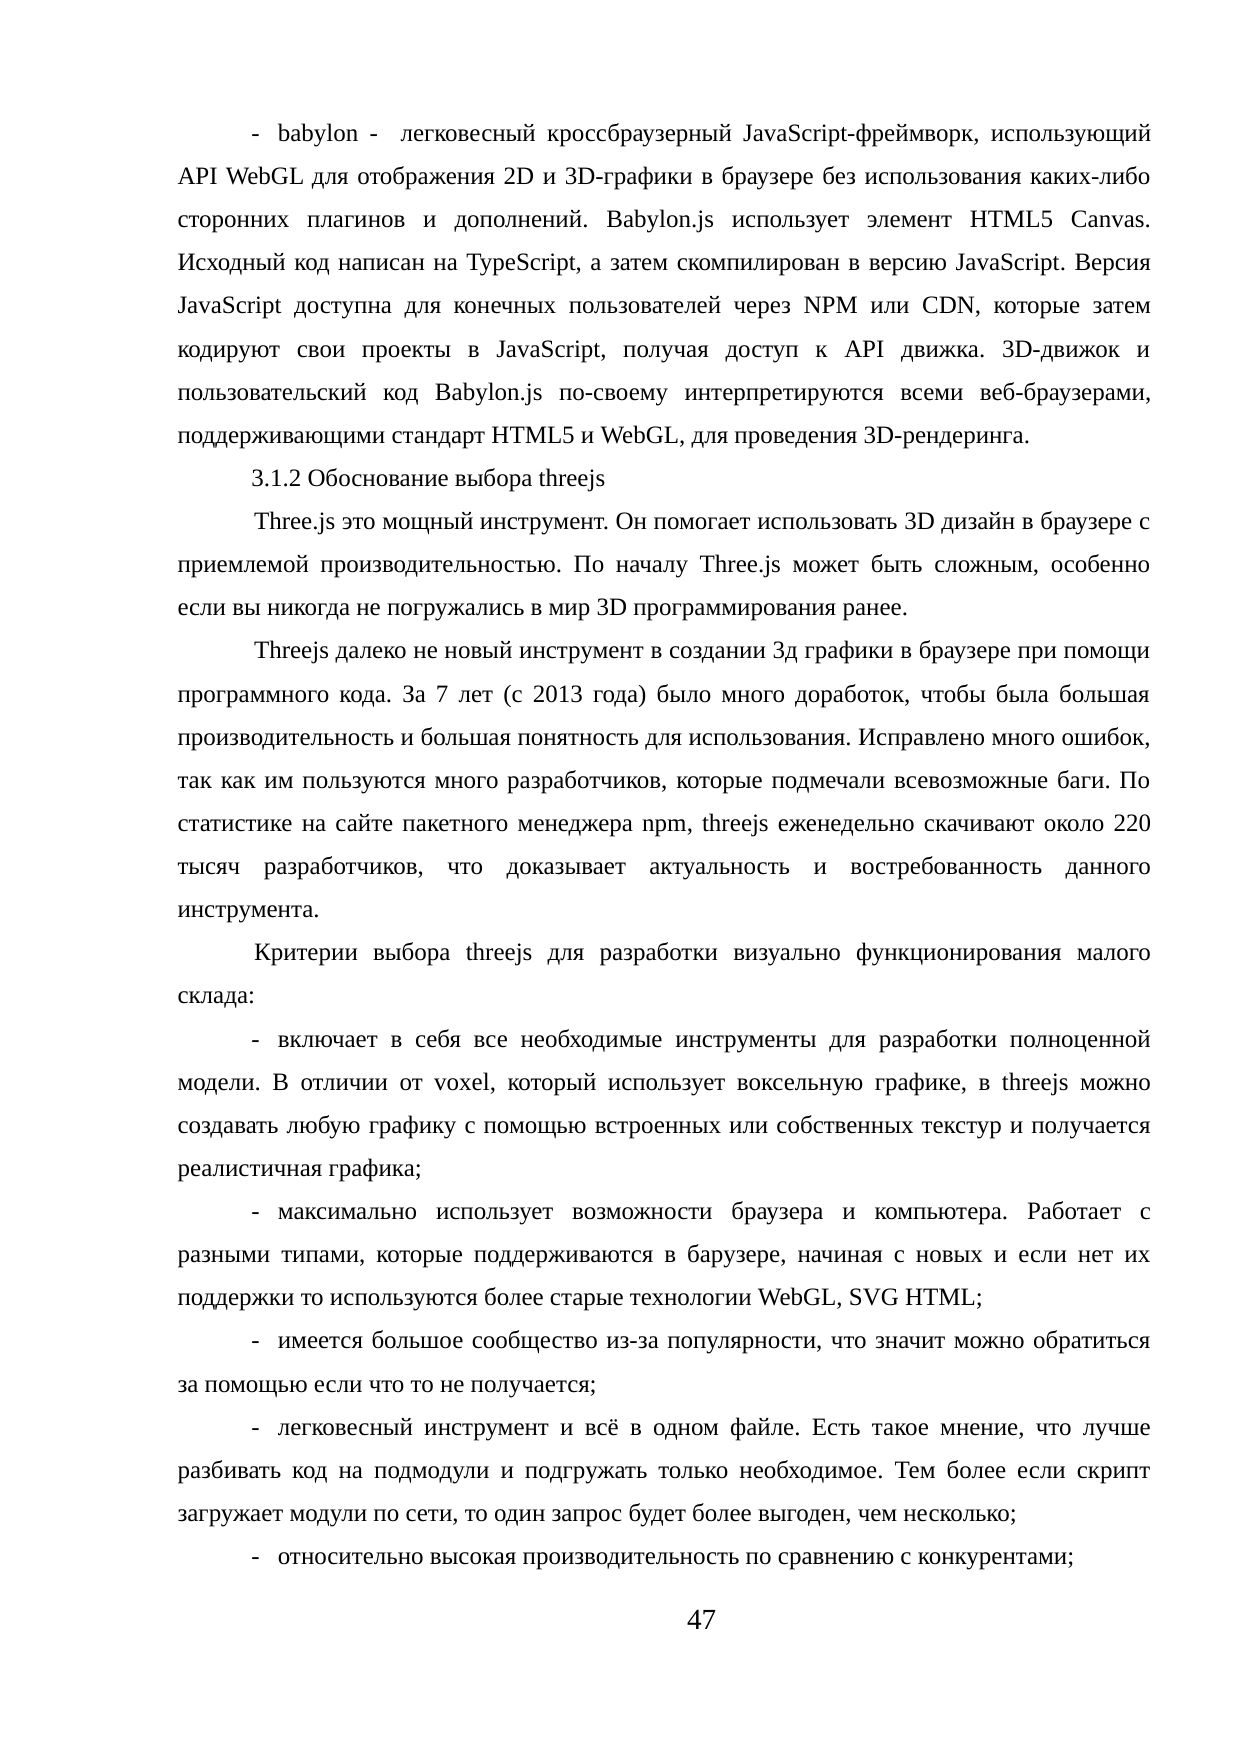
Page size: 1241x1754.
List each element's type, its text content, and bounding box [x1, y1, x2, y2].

text Three.js это мощный инструмент. Он помогает использовать 3D дизайн в браузере с приемлемой производительностью. По началу Three.js может быть сложным, особенно если вы никогда не погружались в мир 3D программирования ранее. [177, 506, 1152, 621]
subtitle 3.1.2 Обоснование выбора threejs [177, 463, 1152, 492]
text Threejs далеко не новый инструмент в создании 3д графики в браузере при помощи программного кода. За 7 лет (с 2013 года) было много доработок, чтобы была большая производительность и большая понятность для использования. Исправлено много ошибок, так как им пользуются много разработчиков, которые подмечали всевозможные баги. По статистике на сайте пакетного менеджера npm, threejs еженедельно скачивают около 220 тысяч разработчиков, что доказывает актуальность и востребованность данного инструмента. [177, 636, 1152, 923]
list имеется большое сообщество из-за популярности, что значит можно обратиться за помощью если что то не получается; [177, 1326, 1152, 1397]
list включает в себя все необходимые инструменты для разработки полноценной модели. В отличии от voxel, который использует воксельную графике, в threejs можно создавать любую графику с помощью встроенных или собственных текстур и получается реалистичная графика; [177, 1024, 1152, 1182]
text Критерии выбора threejs для разработки визуально функционирования малого склада: [177, 937, 1152, 1009]
list babylon - легковесный кроссбраузерный JavaScript-фреймворк, использующий API WebGL для отображения 2D и 3D-графики в браузере без использования каких-либо сторонних плагинов и дополнений. Babylon.js использует элемент HTML5 Canvas. Исходный код написан на TypeScript, а затем скомпилирован в версию JavaScript. Версия JavaScript доступна для конечных пользователей через NPM или CDN, которые затем кодируют свои проекты в JavaScript, получая доступ к API движка. 3D-движок и пользовательский код Babylon.js по-своему интерпретируются всеми веб-браузерами, поддерживающими стандарт HTML5 и WebGL, для проведения 3D-рендеринга. [177, 118, 1152, 449]
list легковесный инструмент и всё в одном файле. Есть такое мнение, что лучше разбивать код на подмодули и подгружать только необходимое. Тем более если скрипт загружает модули по сети, то один запрос будет более выгоден, чем несколько; [177, 1412, 1152, 1527]
list максимально использует возможности браузера и компьютера. Работает с разными типами, которые поддерживаются в барузере, начиная с новых и если нет их поддержки то используются более старые технологии WebGL, SVG HTML; [177, 1196, 1152, 1311]
list относительно высокая производительность по сравнению с конкурентами; [177, 1541, 1152, 1570]
